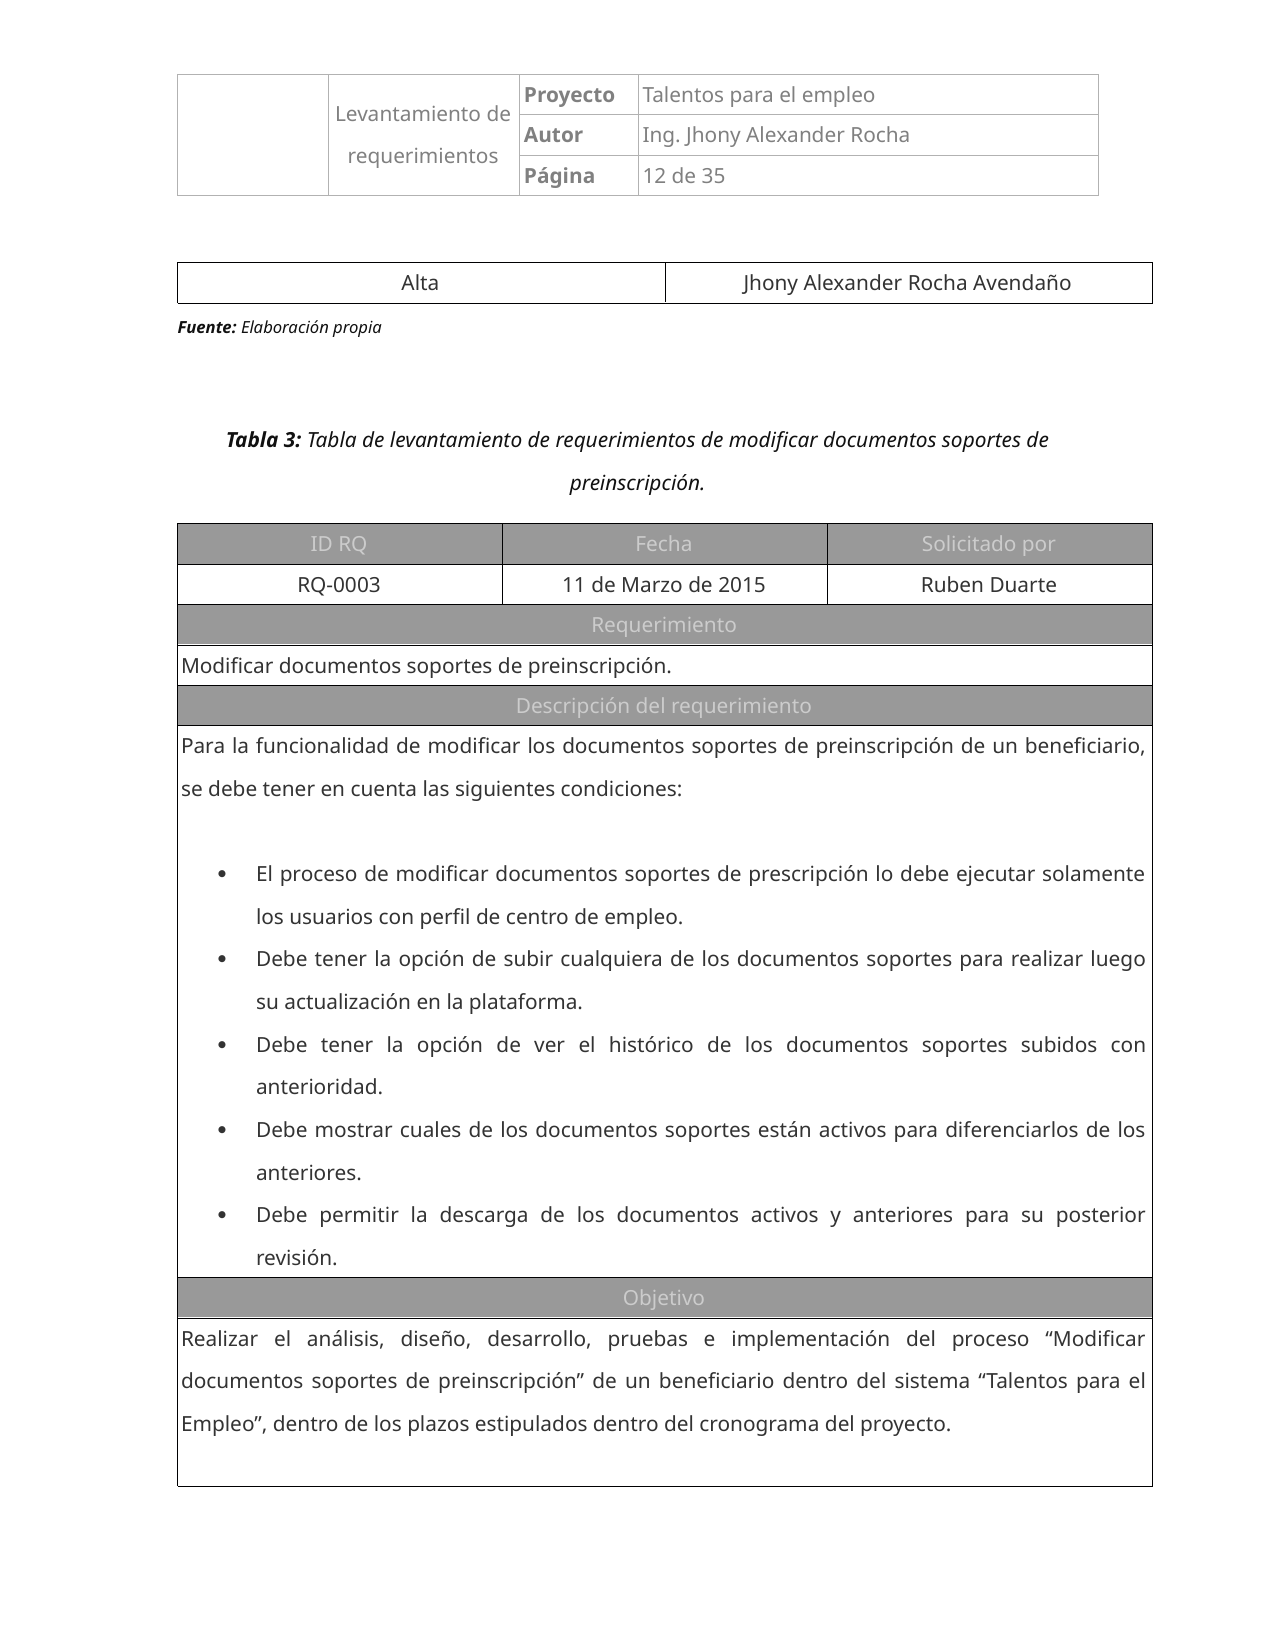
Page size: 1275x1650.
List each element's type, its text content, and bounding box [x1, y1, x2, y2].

table_cell Descripción del requerimiento [178, 686, 1152, 725]
table_cell Alta [178, 263, 665, 302]
table_cell Para la funcionalidad de modificar los documentos soportes de preinscripción de un beneficiario, se debe tener en cuenta las siguientes condiciones: El proceso de modificar documentos soportes de prescripción lo debe ejecutar solamente los usuarios con perfil de centro de empleo. Debe tener la opción de subir cualquiera de los documentos soportes para realizar luego su actualización en la plataforma. Debe tener la opción de ver el histórico de los documentos soportes subidos con anterioridad. Debe mostrar cuales de los documentos soportes están activos para diferenciarlos de los anteriores. Debe permitir la descarga de los documentos activos y anteriores para su posterior revisión. [178, 726, 1152, 1277]
table_cell 11 de Marzo de 2015 [503, 565, 827, 604]
table_header Fecha [503, 524, 827, 564]
table_header ID RQ [178, 524, 502, 564]
table_cell Ruben Duarte [828, 565, 1152, 604]
table_header Solicitado por [828, 524, 1152, 564]
table_cell Requerimiento [178, 605, 1152, 644]
table_cell RQ-0003 [178, 565, 502, 604]
text Fuente: Elaboración propia [177, 315, 1098, 338]
table_cell Objetivo [178, 1278, 1152, 1317]
text Tabla 3: Tabla de levantamiento de requerimientos de modificar documentos soportes de preinscripción. [177, 426, 1098, 497]
table_cell Realizar el análisis, diseño, desarrollo, pruebas e implementación del proceso “Modificar documentos soportes de preinscripción” de un beneficiario dentro del sistema “Talentos para el Empleo”, dentro de los plazos estipulados dentro del cronograma del proyecto. [178, 1319, 1152, 1486]
table_cell Modificar documentos soportes de preinscripción. [178, 646, 1152, 685]
table_cell Jhony Alexander Rocha Avendaño [666, 263, 1152, 302]
